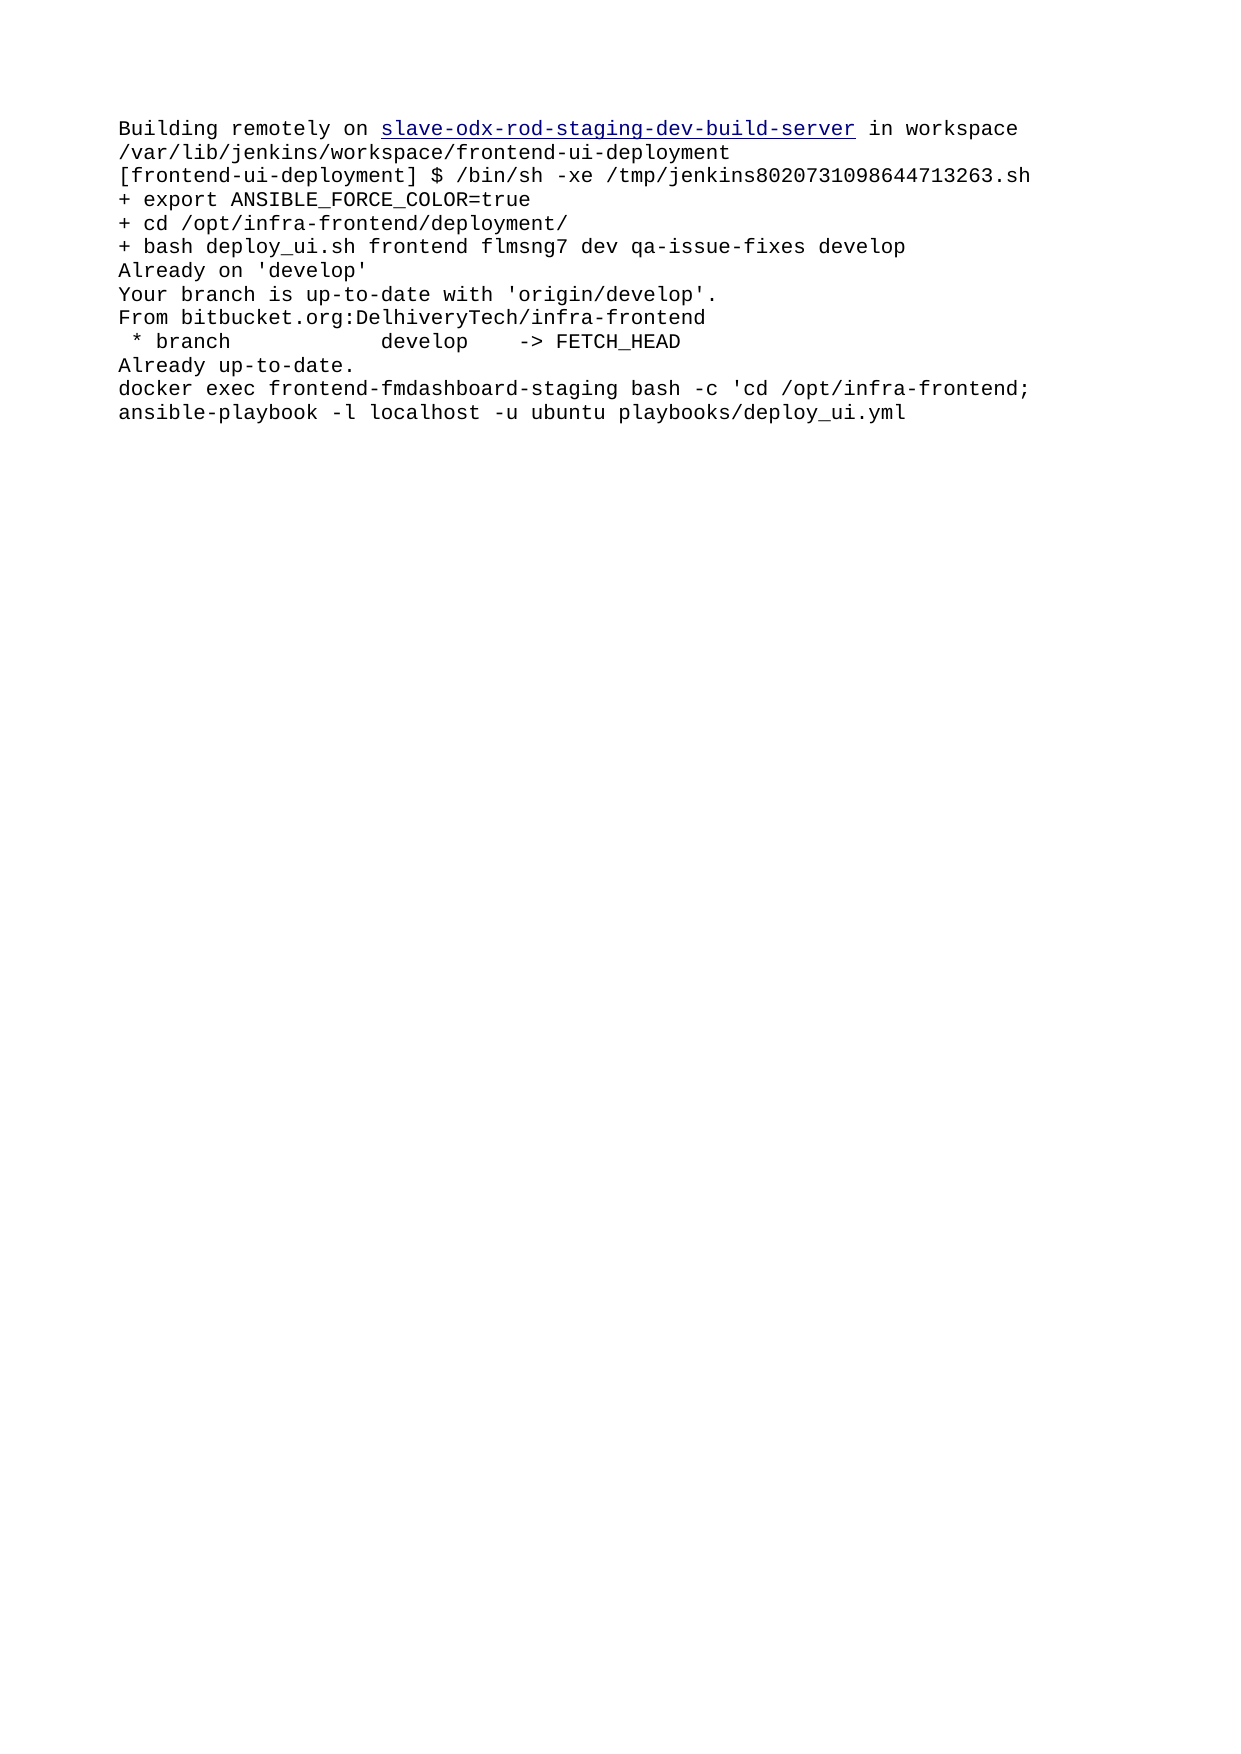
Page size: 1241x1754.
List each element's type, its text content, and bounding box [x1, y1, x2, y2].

text Building remotely on slave-odx-rod-staging-dev-build-server in workspace /var/lib/jenkins/workspace/frontend-ui-deployment [118, 118, 1122, 165]
text [frontend-ui-deployment] $ /bin/sh -xe /tmp/jenkins8020731098644713263.sh [118, 165, 1122, 189]
text Already up-to-date. [118, 354, 1122, 378]
text From bitbucket.org:DelhiveryTech/infra-frontend [118, 307, 1122, 331]
text Your branch is up-to-date with 'origin/develop'. [118, 284, 1122, 307]
text + bash deploy_ui.sh frontend flmsng7 dev qa-issue-fixes develop [118, 236, 1122, 260]
text * branch develop -> FETCH_HEAD [118, 331, 1122, 354]
text + cd /opt/infra-frontend/deployment/ [118, 213, 1122, 236]
text Already on 'develop' [118, 260, 1122, 284]
text docker exec frontend-fmdashboard-staging bash -c 'cd /opt/infra-frontend; ansible-playbook -l localhost -u ubuntu playbooks/deploy_ui.yml [118, 378, 1122, 426]
text + export ANSIBLE_FORCE_COLOR=true [118, 189, 1122, 213]
